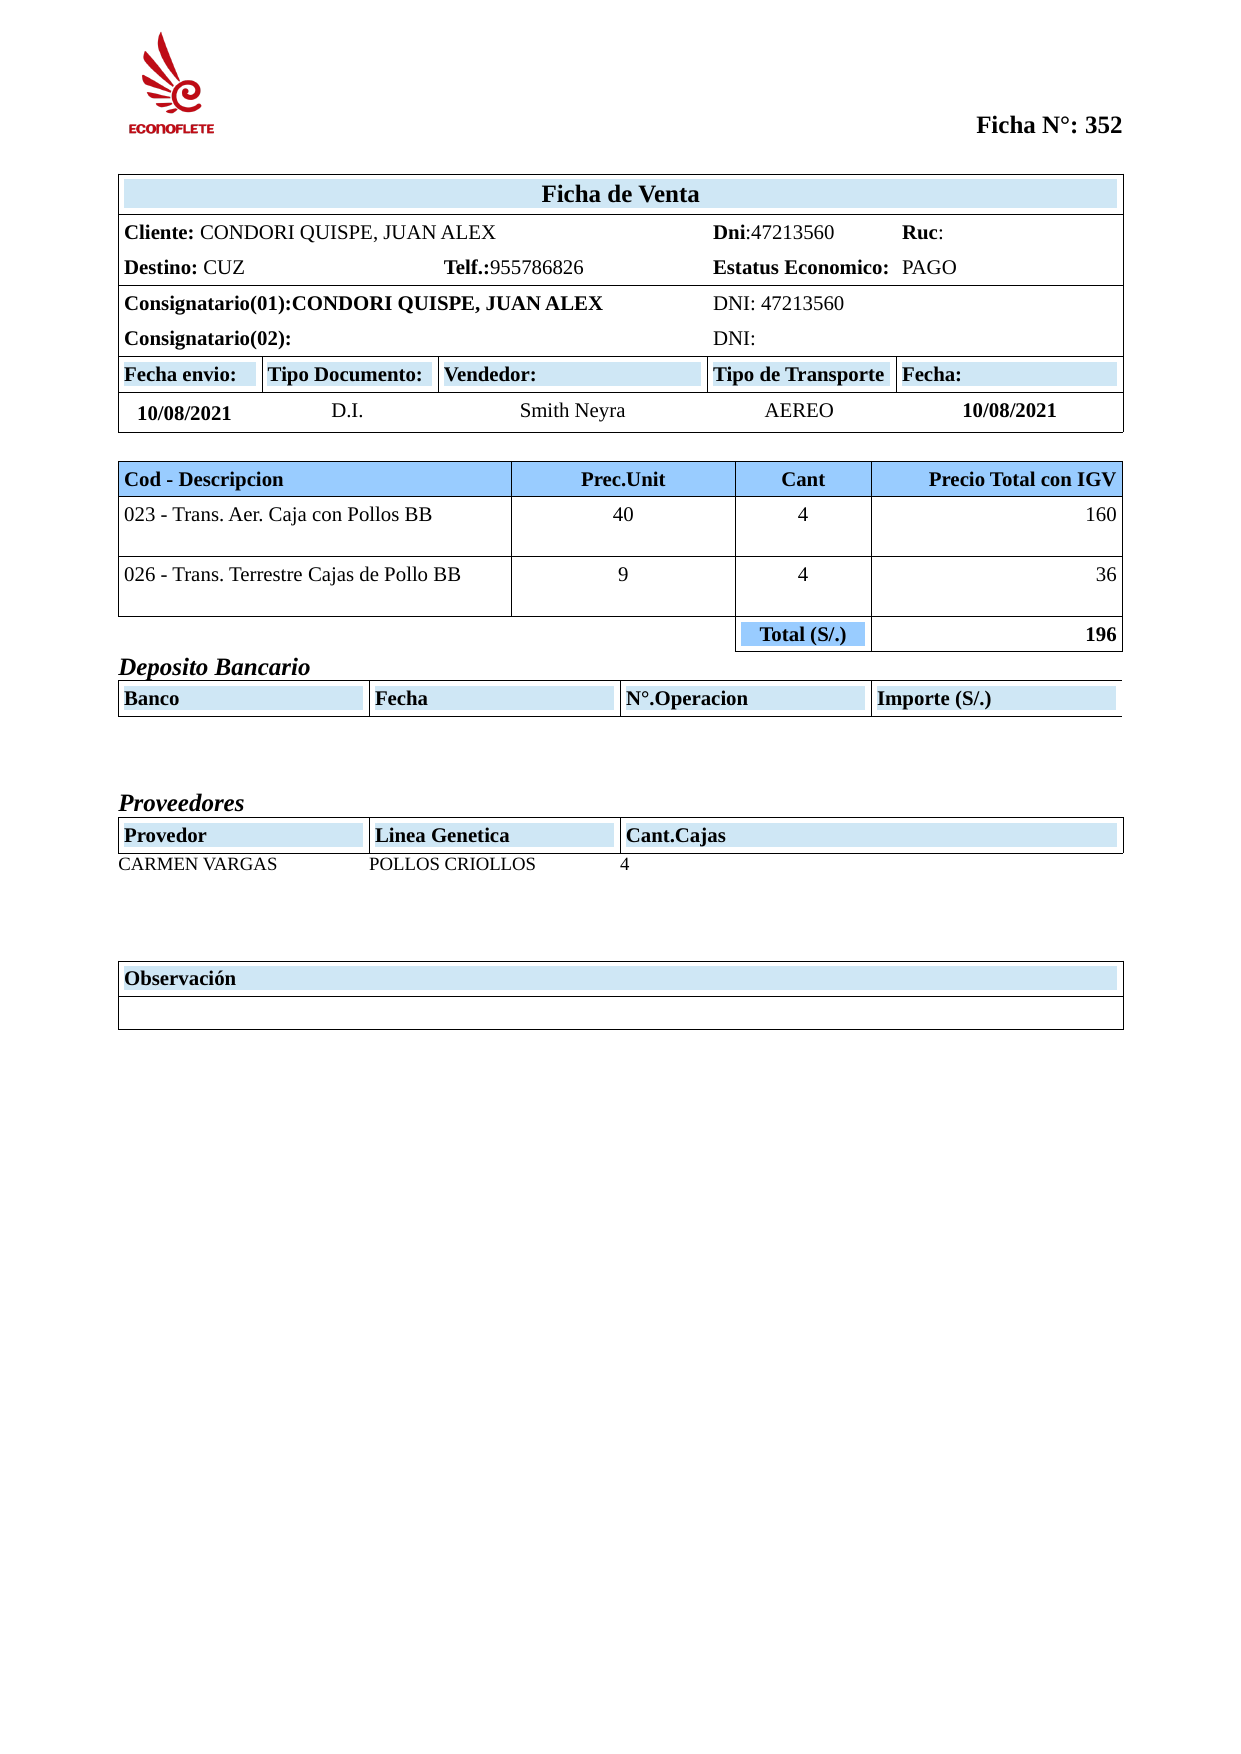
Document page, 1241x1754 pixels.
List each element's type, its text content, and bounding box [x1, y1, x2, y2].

table_cell [118, 740, 369, 764]
table_cell 026 - Trans. Terrestre Cajas de Pollo BB [119, 557, 511, 616]
table_header Banco [119, 681, 369, 716]
table_cell [871, 740, 1122, 764]
table_cell 9 [512, 557, 735, 616]
table_cell 196 [872, 617, 1122, 651]
table_cell [118, 717, 369, 740]
table_header Cant [736, 462, 871, 496]
table_cell 023 - Trans. Aer. Caja con Pollos BB [119, 497, 511, 556]
table_cell 10/08/2021 [119, 393, 262, 432]
table_cell Telf.:955786826 [438, 249, 707, 285]
table_cell 4 [736, 497, 871, 556]
table_cell [369, 896, 620, 917]
table_cell Total (S/.) [736, 617, 871, 651]
table_cell Estatus Economico: [707, 249, 896, 285]
table_header Cod - Descripcion [119, 462, 511, 496]
table_cell [620, 717, 871, 740]
table_cell [119, 997, 1123, 1029]
table_cell Tipo de Transporte [708, 357, 896, 392]
table_cell Consignatario(01):CONDORI QUISPE, JUAN ALEX [119, 286, 707, 321]
table_cell Tipo Documento: [263, 357, 438, 392]
table_cell [511, 617, 735, 651]
table_cell Consignatario(02): [119, 321, 707, 356]
table_cell [871, 764, 1122, 788]
table_cell D.I. [262, 393, 438, 432]
table_header Precio Total con IGV [872, 462, 1122, 496]
table_cell AEREO [707, 393, 896, 432]
table_header Fecha [370, 681, 620, 716]
table_cell DNI: 47213560 [707, 286, 1123, 321]
table_cell [871, 717, 1122, 740]
table_header Cant.Cajas [621, 818, 1123, 853]
table_cell 4 [736, 557, 871, 616]
table_header Ficha de Venta [119, 175, 1123, 214]
table_cell 40 [512, 497, 735, 556]
table_cell [620, 874, 1123, 896]
table_cell 10/08/2021 [896, 393, 1123, 432]
table_cell [369, 740, 620, 764]
table_cell [118, 764, 369, 788]
table_cell 36 [872, 557, 1122, 616]
table_cell Destino: CUZ [119, 249, 438, 285]
table_cell Fecha: [897, 357, 1123, 392]
table_cell Fecha envio: [119, 357, 262, 392]
table_cell [118, 617, 511, 651]
table_cell [620, 764, 871, 788]
table_cell [369, 717, 620, 740]
table_cell [118, 918, 369, 939]
table_cell Vendedor: [439, 357, 707, 392]
table_cell PAGO [896, 249, 1123, 285]
table_cell 160 [872, 497, 1122, 556]
table_cell [369, 874, 620, 896]
table_cell CARMEN VARGAS [118, 854, 369, 874]
text Proveedores [118, 788, 1122, 817]
table_cell Smith Neyra [438, 393, 707, 432]
table_cell Ruc: [896, 215, 1123, 249]
table_cell [369, 918, 620, 939]
table_header Provedor [119, 818, 369, 853]
table_cell [620, 918, 1123, 939]
table_cell [620, 896, 1123, 917]
table_cell [118, 874, 369, 896]
table_header Linea Genetica [370, 818, 620, 853]
table_cell Cliente: CONDORI QUISPE, JUAN ALEX [119, 215, 707, 249]
table_header Importe (S/.) [872, 681, 1122, 716]
table_header N°.Operacion [621, 681, 871, 716]
table_cell [369, 939, 620, 961]
table_cell DNI: [707, 321, 1123, 356]
table_cell [118, 896, 369, 917]
table_cell [620, 740, 871, 764]
table_cell Dni:47213560 [707, 215, 896, 249]
text Deposito Bancario [118, 652, 1122, 680]
table_cell [118, 939, 369, 961]
table_cell POLLOS CRIOLLOS [369, 854, 620, 874]
table_header Prec.Unit [512, 462, 735, 496]
table_cell [620, 939, 1123, 961]
table_cell [369, 764, 620, 788]
table_cell 4 [620, 854, 1123, 874]
picture [118, 31, 225, 134]
table_header Observación [119, 962, 1123, 996]
